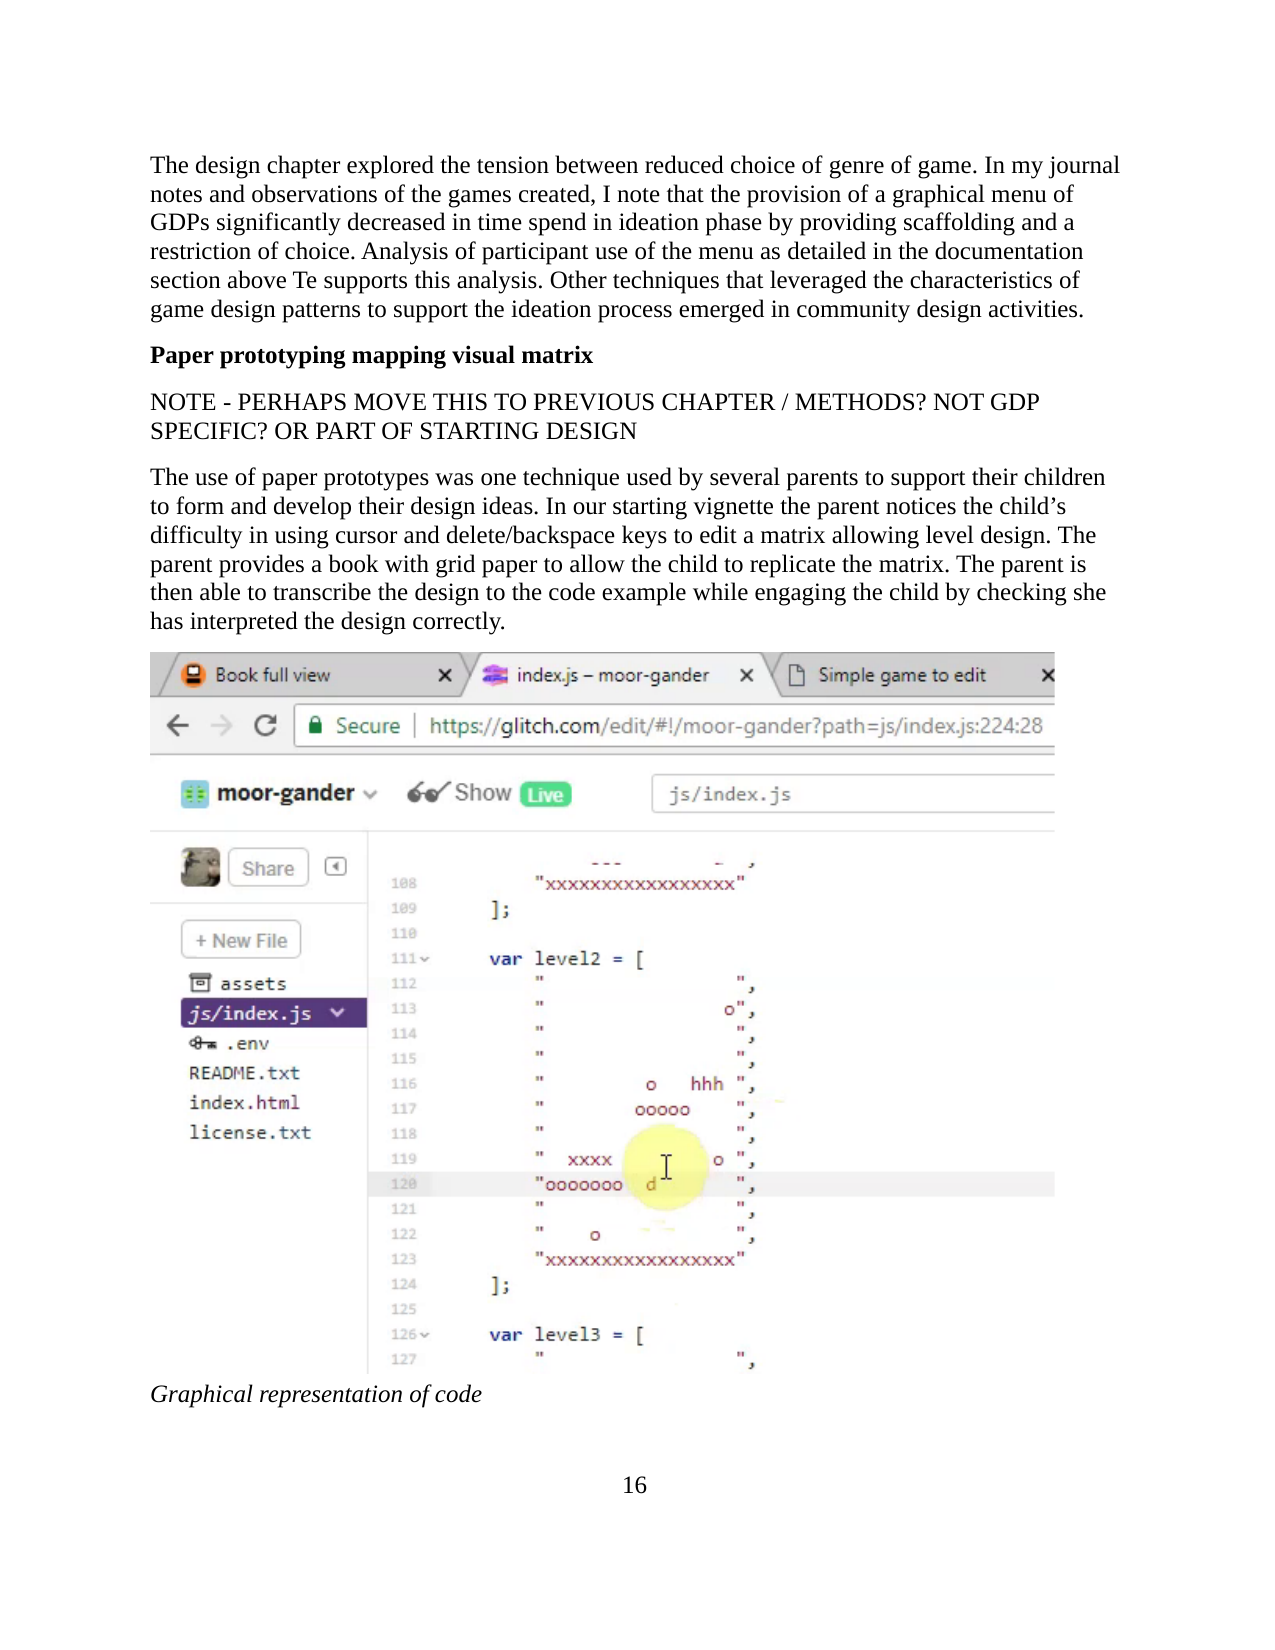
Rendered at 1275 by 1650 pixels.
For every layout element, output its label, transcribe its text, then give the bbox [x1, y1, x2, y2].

text The use of paper prototypes was one technique used by several parents to support their children to form and develop their design ideas. In our starting vignette the parent notices the child’s difficulty in using cursor and delete/backspace keys to edit a matrix allowing level design. The parent provides a book with grid paper to allow the child to replicate the matrix. The parent is then able to transcribe the design to the code example while engaging the child by checking she has interpreted the design correctly. [150, 462, 1125, 635]
text Paper prototyping mapping visual matrix [150, 340, 1125, 369]
text Graphical representation of code [150, 653, 1125, 1407]
text NOTE - PERHAPS MOVE THIS TO PREVIOUS CHAPTER / METHODS? NOT GDP SPECIFIC? OR PART OF STARTING DESIGN [150, 387, 1125, 444]
picture [150, 652, 1055, 1374]
text The design chapter explored the tension between reduced choice of genre of game. In my journal notes and observations of the games created, I note that the provision of a graphical menu of GDPs significantly decreased in time spend in ideation phase by providing scaffolding and a restriction of choice. Analysis of participant use of the menu as detailed in the documentation section above Te supports this analysis. Other techniques that leveraged the characteristics of game design patterns to support the ideation process emerged in community design activities. [150, 150, 1125, 322]
